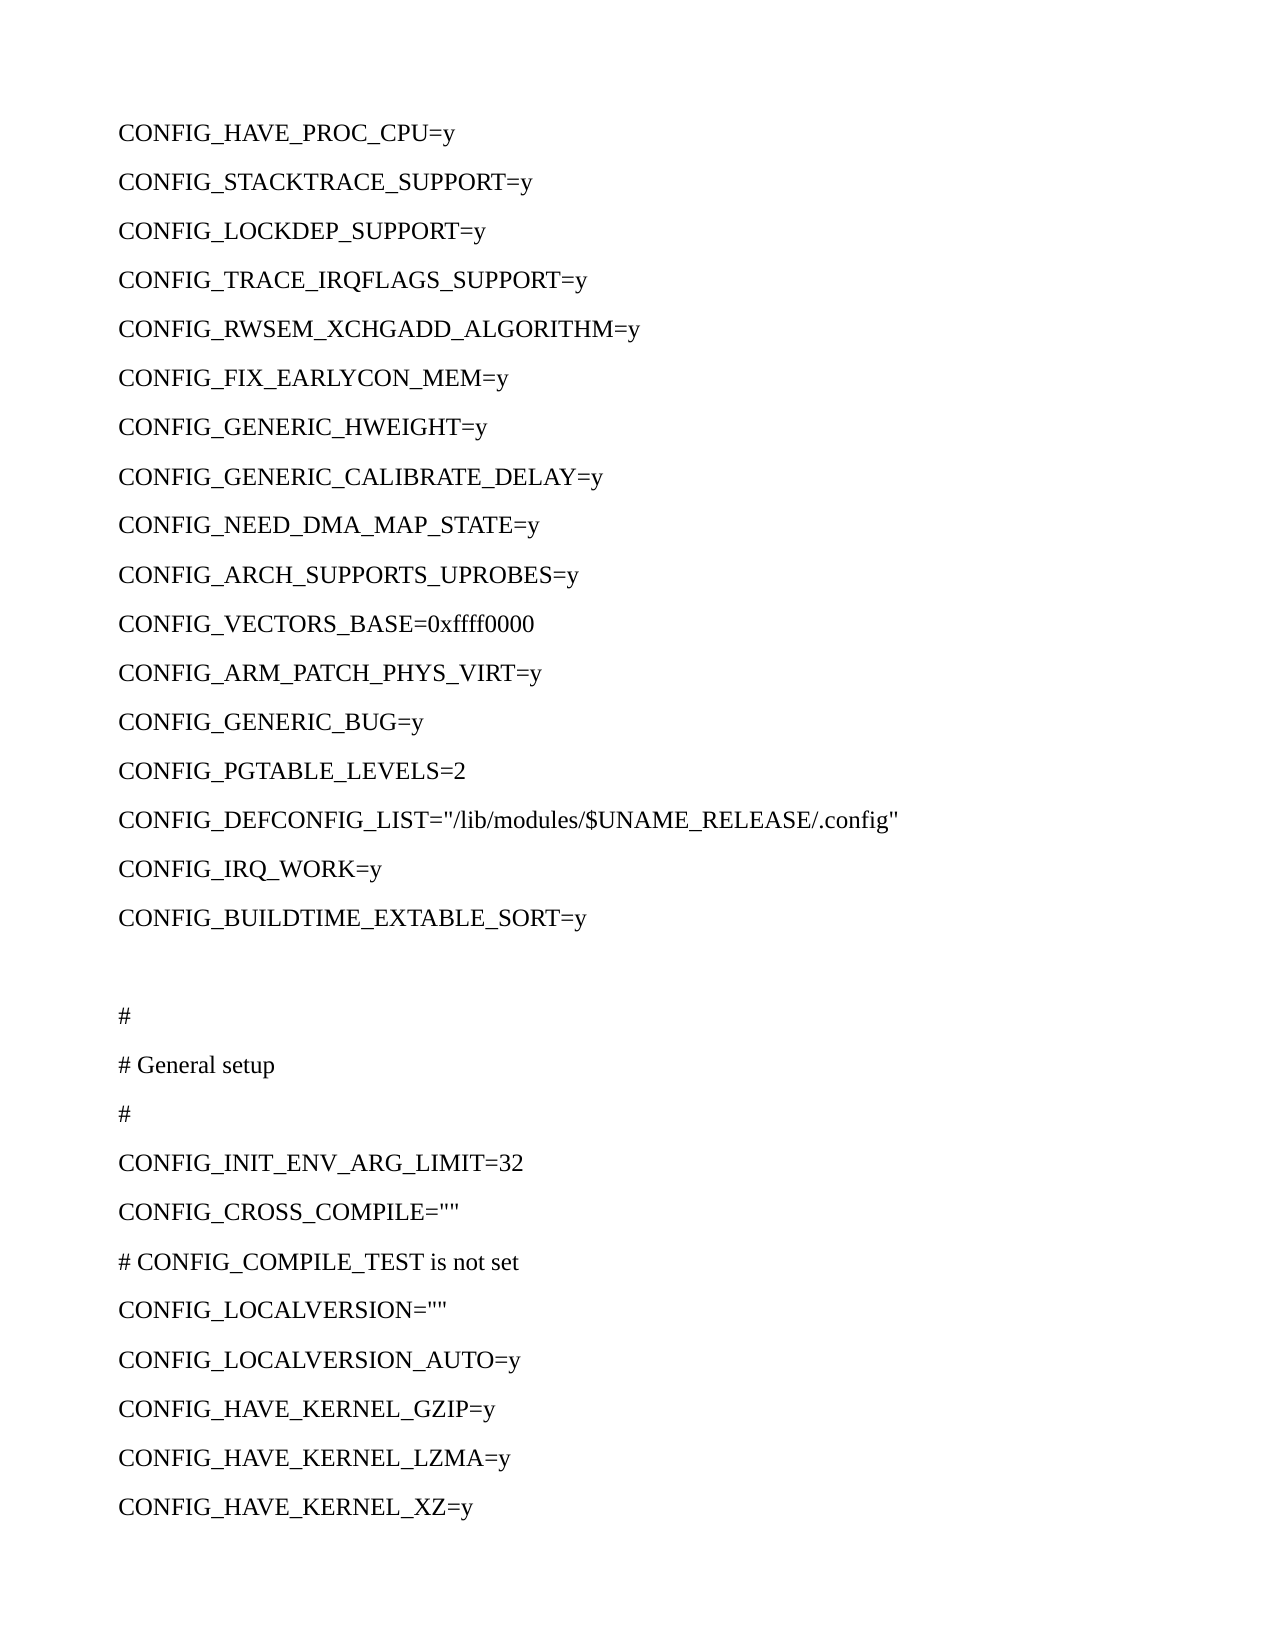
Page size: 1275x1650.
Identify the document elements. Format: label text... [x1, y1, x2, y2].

text CONFIG_FIX_EARLYCON_MEM=y [118, 363, 1157, 392]
text CONFIG_NEED_DMA_MAP_STATE=y [118, 511, 1157, 539]
text CONFIG_STACKTRACE_SUPPORT=y [118, 167, 1157, 196]
text CONFIG_LOCKDEP_SUPPORT=y [118, 216, 1157, 245]
text # [118, 1001, 1157, 1030]
text CONFIG_RWSEM_XCHGADD_ALGORITHM=y [118, 314, 1157, 343]
text CONFIG_HAVE_KERNEL_XZ=y [118, 1492, 1157, 1521]
text CONFIG_GENERIC_BUG=y [118, 707, 1157, 736]
text CONFIG_PGTABLE_LEVELS=2 [118, 756, 1157, 785]
text CONFIG_ARM_PATCH_PHYS_VIRT=y [118, 658, 1157, 687]
text CONFIG_LOCALVERSION_AUTO=y [118, 1345, 1157, 1373]
text # General setup [118, 1050, 1157, 1079]
text CONFIG_IRQ_WORK=y [118, 854, 1157, 883]
text CONFIG_BUILDTIME_EXTABLE_SORT=y [118, 903, 1157, 932]
text CONFIG_HAVE_PROC_CPU=y [118, 118, 1157, 147]
text CONFIG_CROSS_COMPILE="" [118, 1197, 1157, 1226]
text CONFIG_DEFCONFIG_LIST="/lib/modules/$UNAME_RELEASE/.config" [118, 805, 1157, 834]
text # CONFIG_COMPILE_TEST is not set [118, 1247, 1157, 1275]
text CONFIG_TRACE_IRQFLAGS_SUPPORT=y [118, 265, 1157, 294]
text CONFIG_LOCALVERSION="" [118, 1296, 1157, 1324]
text CONFIG_HAVE_KERNEL_LZMA=y [118, 1443, 1157, 1472]
text CONFIG_INIT_ENV_ARG_LIMIT=32 [118, 1148, 1157, 1177]
text CONFIG_VECTORS_BASE=0xffff0000 [118, 609, 1157, 637]
text CONFIG_GENERIC_CALIBRATE_DELAY=y [118, 462, 1157, 490]
text CONFIG_GENERIC_HWEIGHT=y [118, 412, 1157, 441]
text CONFIG_HAVE_KERNEL_GZIP=y [118, 1394, 1157, 1422]
text CONFIG_ARCH_SUPPORTS_UPROBES=y [118, 560, 1157, 588]
text # [118, 1099, 1157, 1128]
